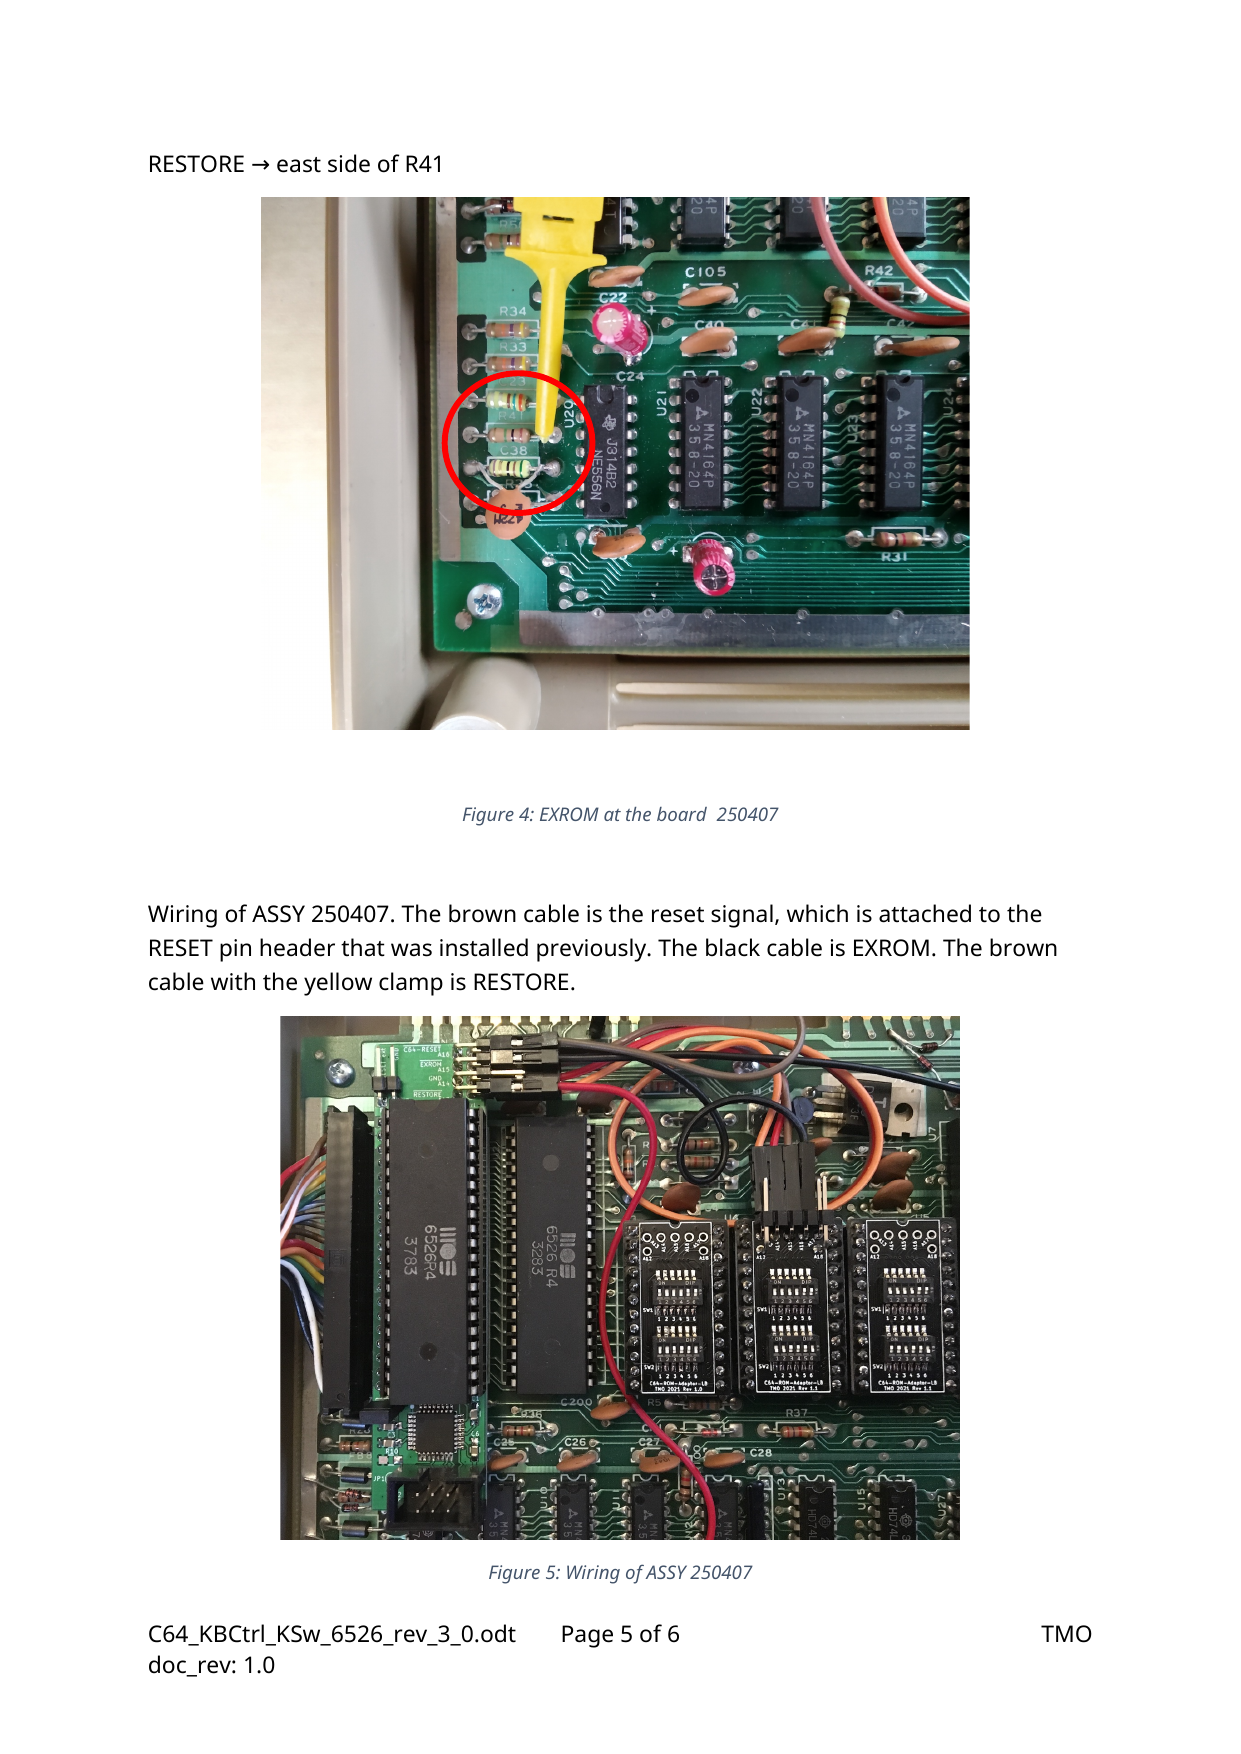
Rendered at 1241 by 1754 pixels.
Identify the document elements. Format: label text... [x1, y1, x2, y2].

picture [261, 197, 970, 730]
text Wiring of ASSY 250407. The brown cable is the reset signal, which is attached to the RESET pin header that was installed previously. The black cable is EXROM. The brown cable with the yellow clamp is RESTORE. [148, 898, 1093, 997]
text Figure 5: Wiring of ASSY 250407 [148, 1016, 1093, 1584]
text RESTORE → east side of R41 [148, 148, 1093, 179]
text Figure 4: EXROM at the board 250407 [148, 801, 1093, 827]
picture [280, 1016, 960, 1540]
